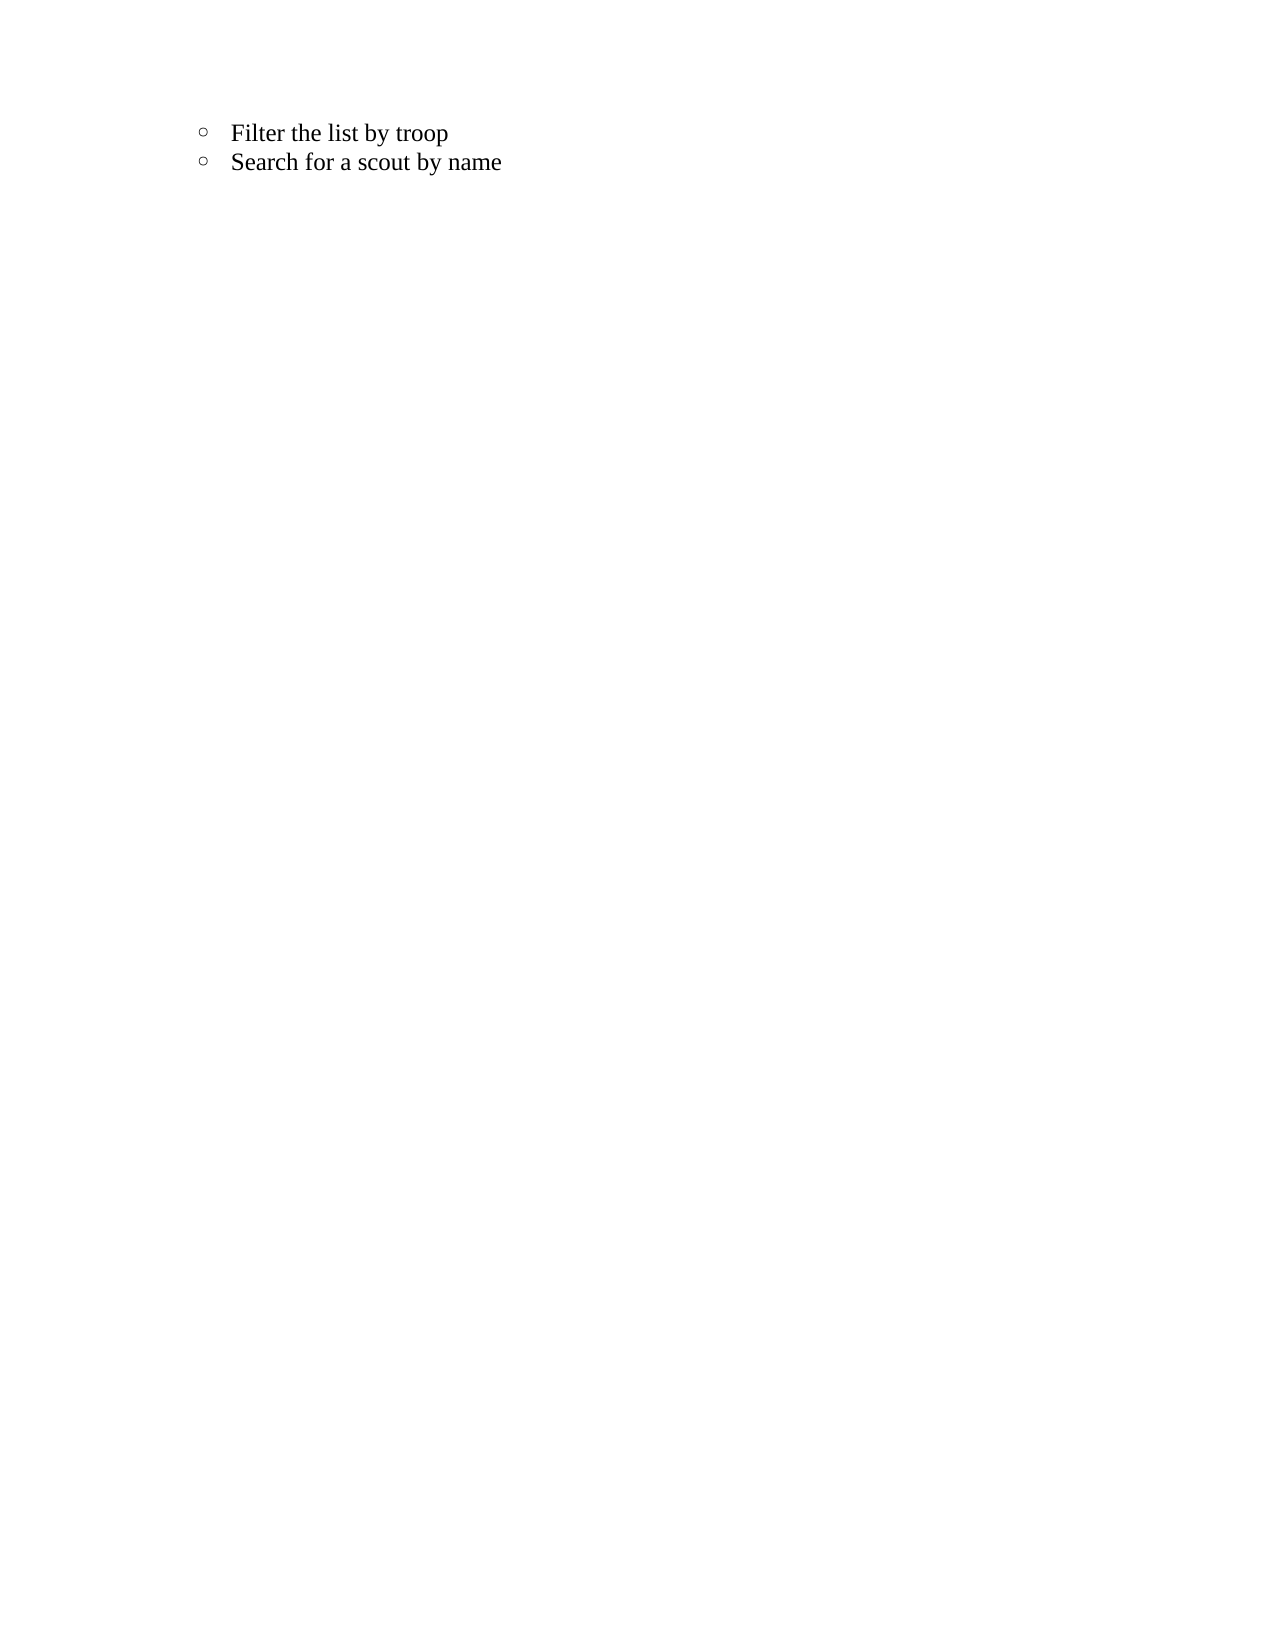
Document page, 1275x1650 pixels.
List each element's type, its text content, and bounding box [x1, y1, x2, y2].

list Filter the list by troop [193, 118, 1157, 147]
list Search for a scout by name [193, 147, 1157, 176]
